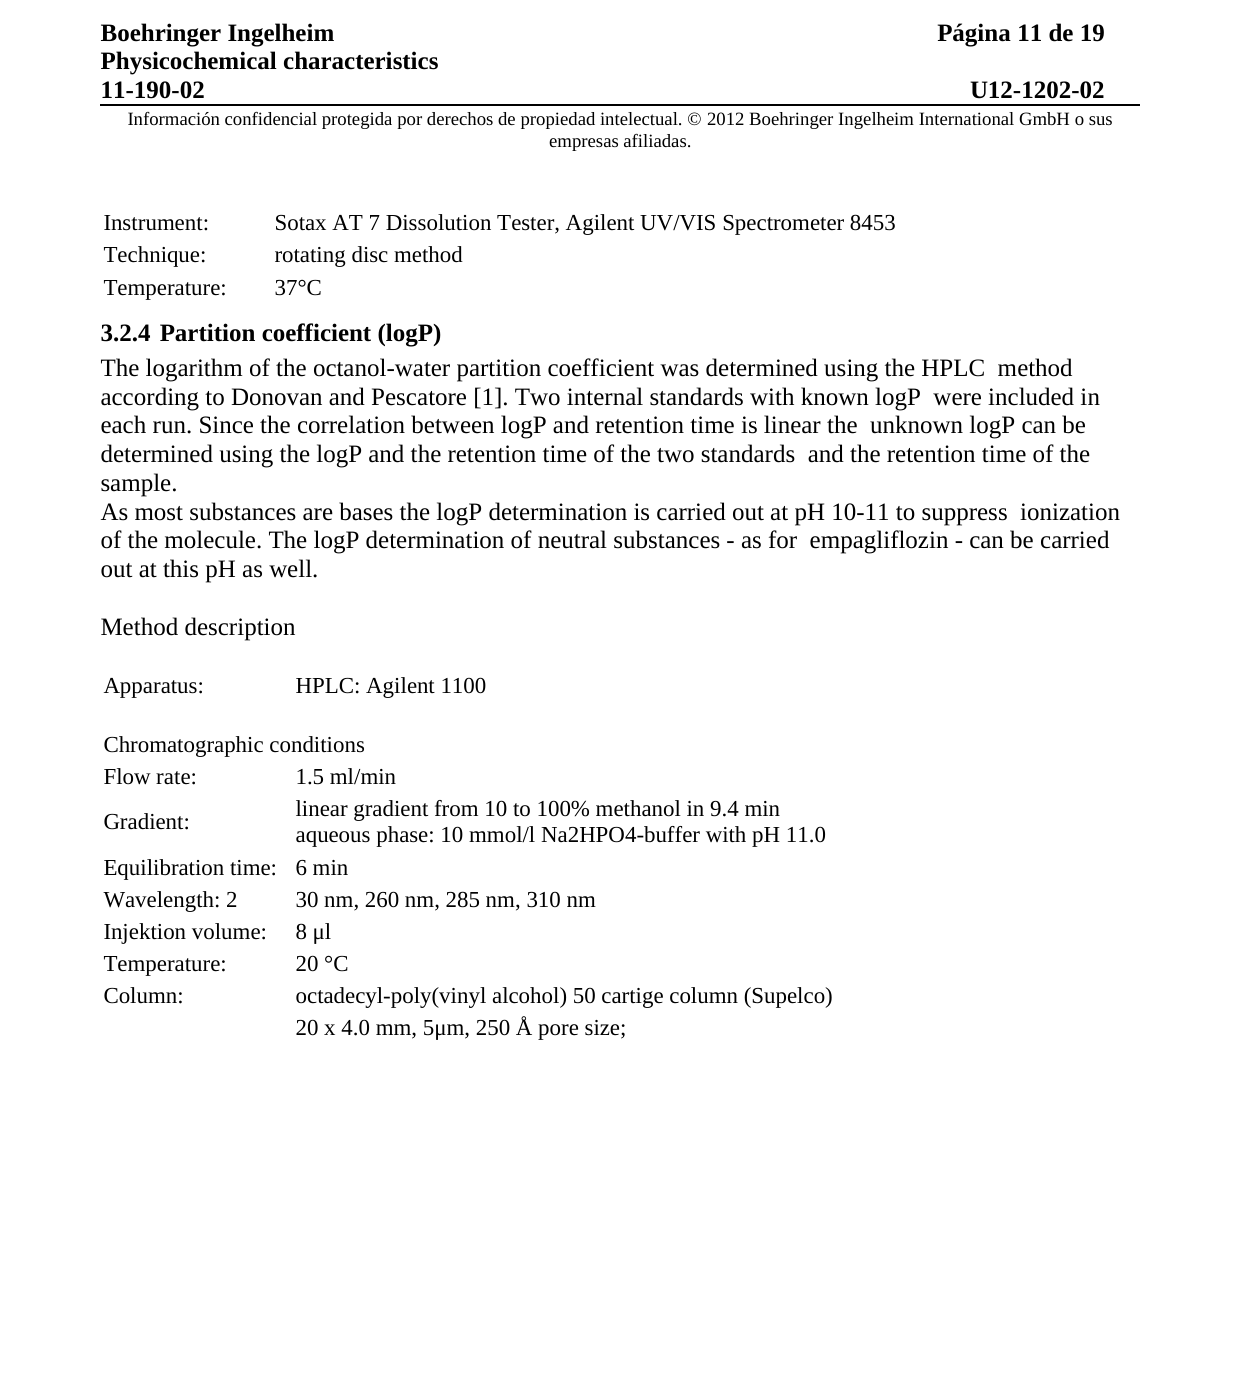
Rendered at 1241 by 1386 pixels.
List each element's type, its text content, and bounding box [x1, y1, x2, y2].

table_cell 30 nm, 260 nm, 285 nm, 310 nm [293, 883, 852, 915]
table_cell Gradient: [100, 792, 292, 851]
table_cell 37°C [271, 271, 1081, 303]
text The logarithm of the octanol-water partition coefficient was determined using the HPLC method according to Donovan and Pescatore [1]. Two internal standards with known logP were included in each run. Since the correlation between logP and retention time is linear the unknown logP can be determined using the logP and the retention time of the two standards and the retention time of the sample. [100, 353, 1140, 497]
table_cell Equilibration time: [100, 851, 292, 883]
table_cell Wavelength: 2 [100, 883, 292, 915]
text Method description [100, 612, 1140, 640]
subtitle 3.2.4 Partition coefficient (logP) [100, 318, 1140, 346]
table_cell 20 x 4.0 mm, 5μm, 250 Å pore size; [293, 1012, 852, 1044]
table_cell 8 μl [293, 915, 852, 947]
table_cell Flow rate: [100, 760, 292, 792]
table_cell [100, 1012, 292, 1044]
table_header Apparatus: [100, 669, 292, 701]
table_cell Injektion volume: [100, 915, 292, 947]
text As most substances are bases the logP determination is carried out at pH 10-11 to suppress ionization of the molecule. The logP determination of neutral substances - as for empagliflozin - can be carried out at this pH as well. [100, 497, 1140, 583]
table_cell linear gradient from 10 to 100% methanol in 9.4 min aqueous phase: 10 mmol/l Na2HPO4-buffer with pH 11.0 [293, 792, 852, 851]
table_header HPLC: Agilent 1100 [293, 669, 852, 701]
table_cell rotating disc method [271, 239, 1081, 271]
table_cell Temperature: [100, 947, 292, 979]
table_cell 1.5 ml/min [293, 760, 852, 792]
table_header Instrument: [100, 206, 271, 238]
table_cell Column: [100, 979, 292, 1012]
table_cell Temperature: [100, 271, 271, 303]
table_cell 6 min [293, 851, 852, 883]
table_cell octadecyl-poly(vinyl alcohol) 50 cartige column (Supelco) [293, 979, 852, 1012]
table_cell 20 °C [293, 947, 852, 979]
table_cell Chromatographic conditions [100, 701, 852, 760]
table_cell Technique: [100, 239, 271, 271]
table_header Sotax AT 7 Dissolution Tester, Agilent UV/VIS Spectrometer 8453 [271, 206, 1081, 238]
